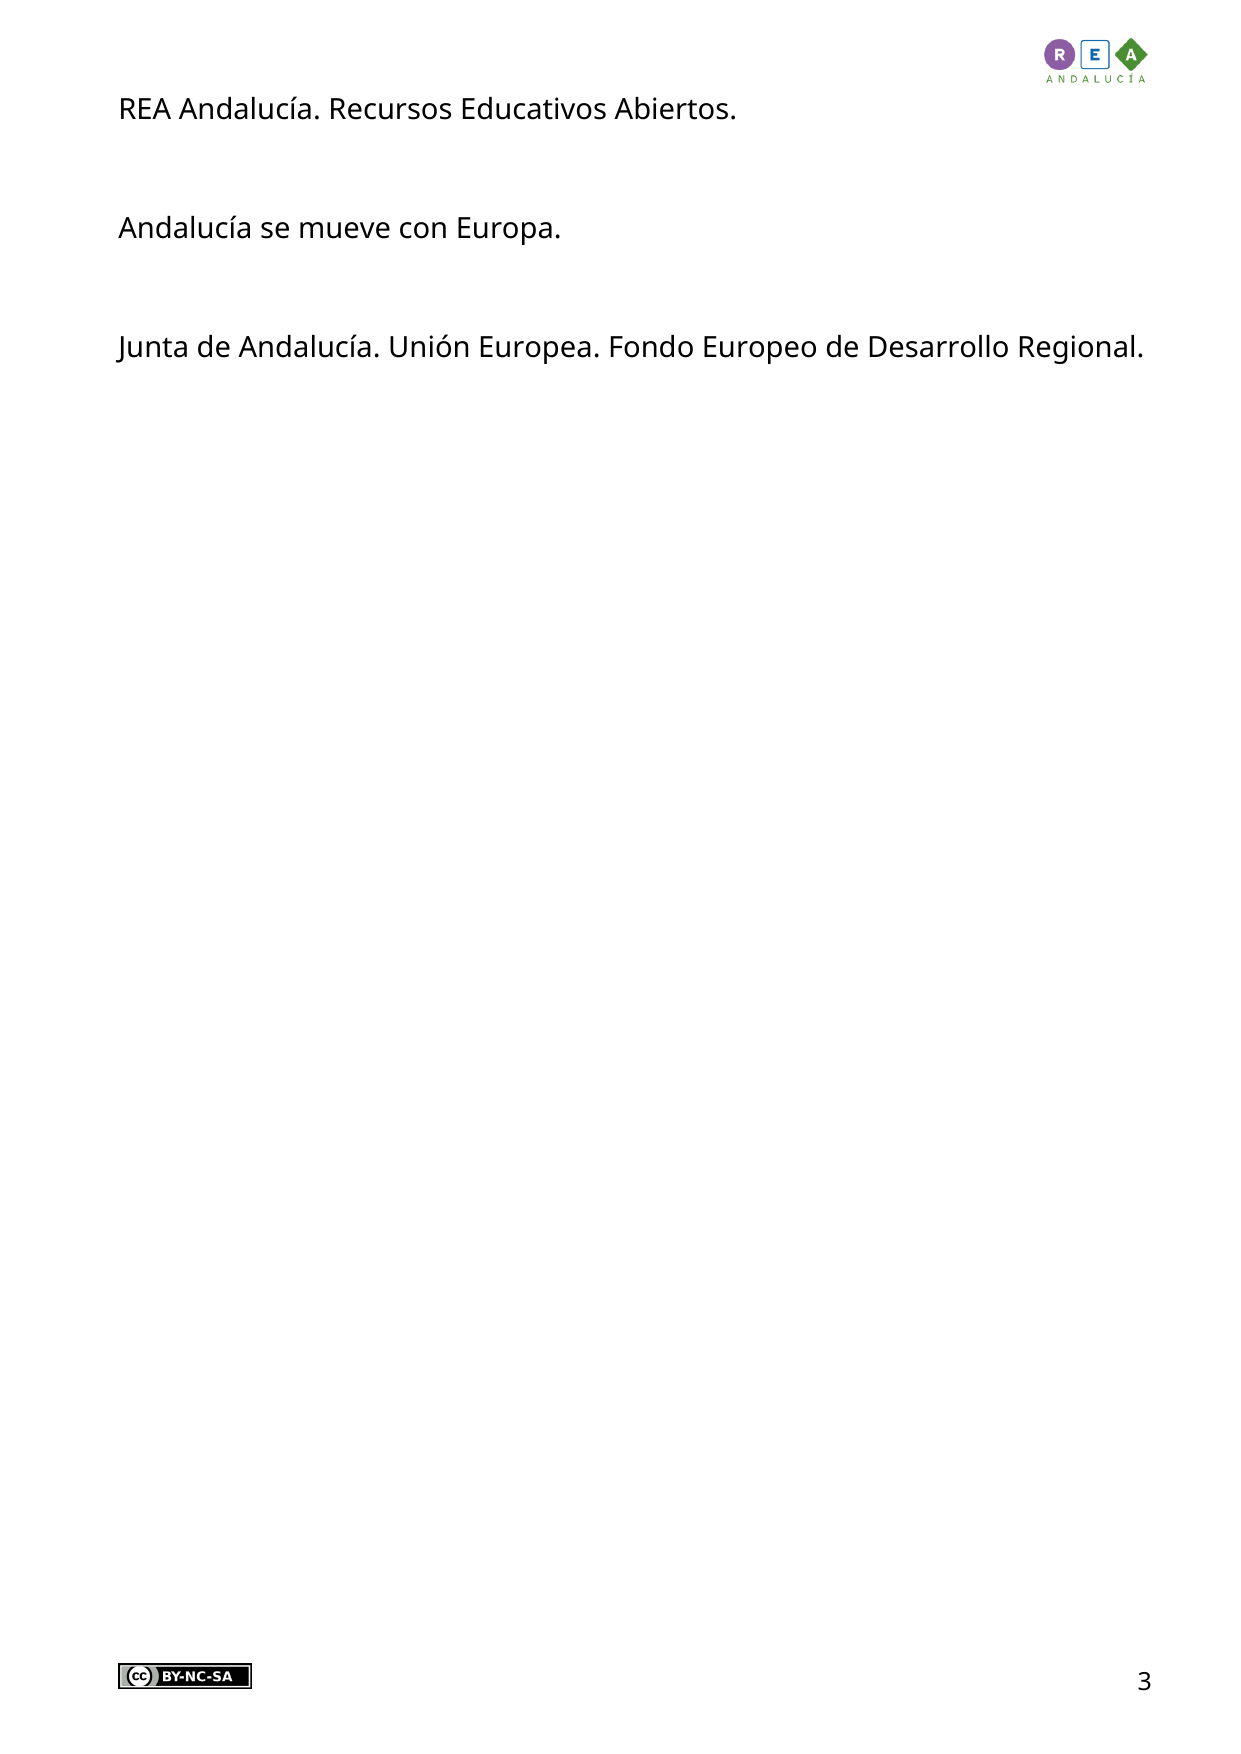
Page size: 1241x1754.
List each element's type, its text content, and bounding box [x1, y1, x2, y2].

text REA Andalucía. Recursos Educativos Abiertos. [118, 88, 1152, 128]
text Andalucía se mueve con Europa. [118, 207, 1152, 247]
picture [1039, 33, 1152, 88]
picture [118, 1663, 536, 1698]
text Junta de Andalucía. Unión Europea. Fondo Europeo de Desarrollo Regional. [118, 326, 1152, 366]
